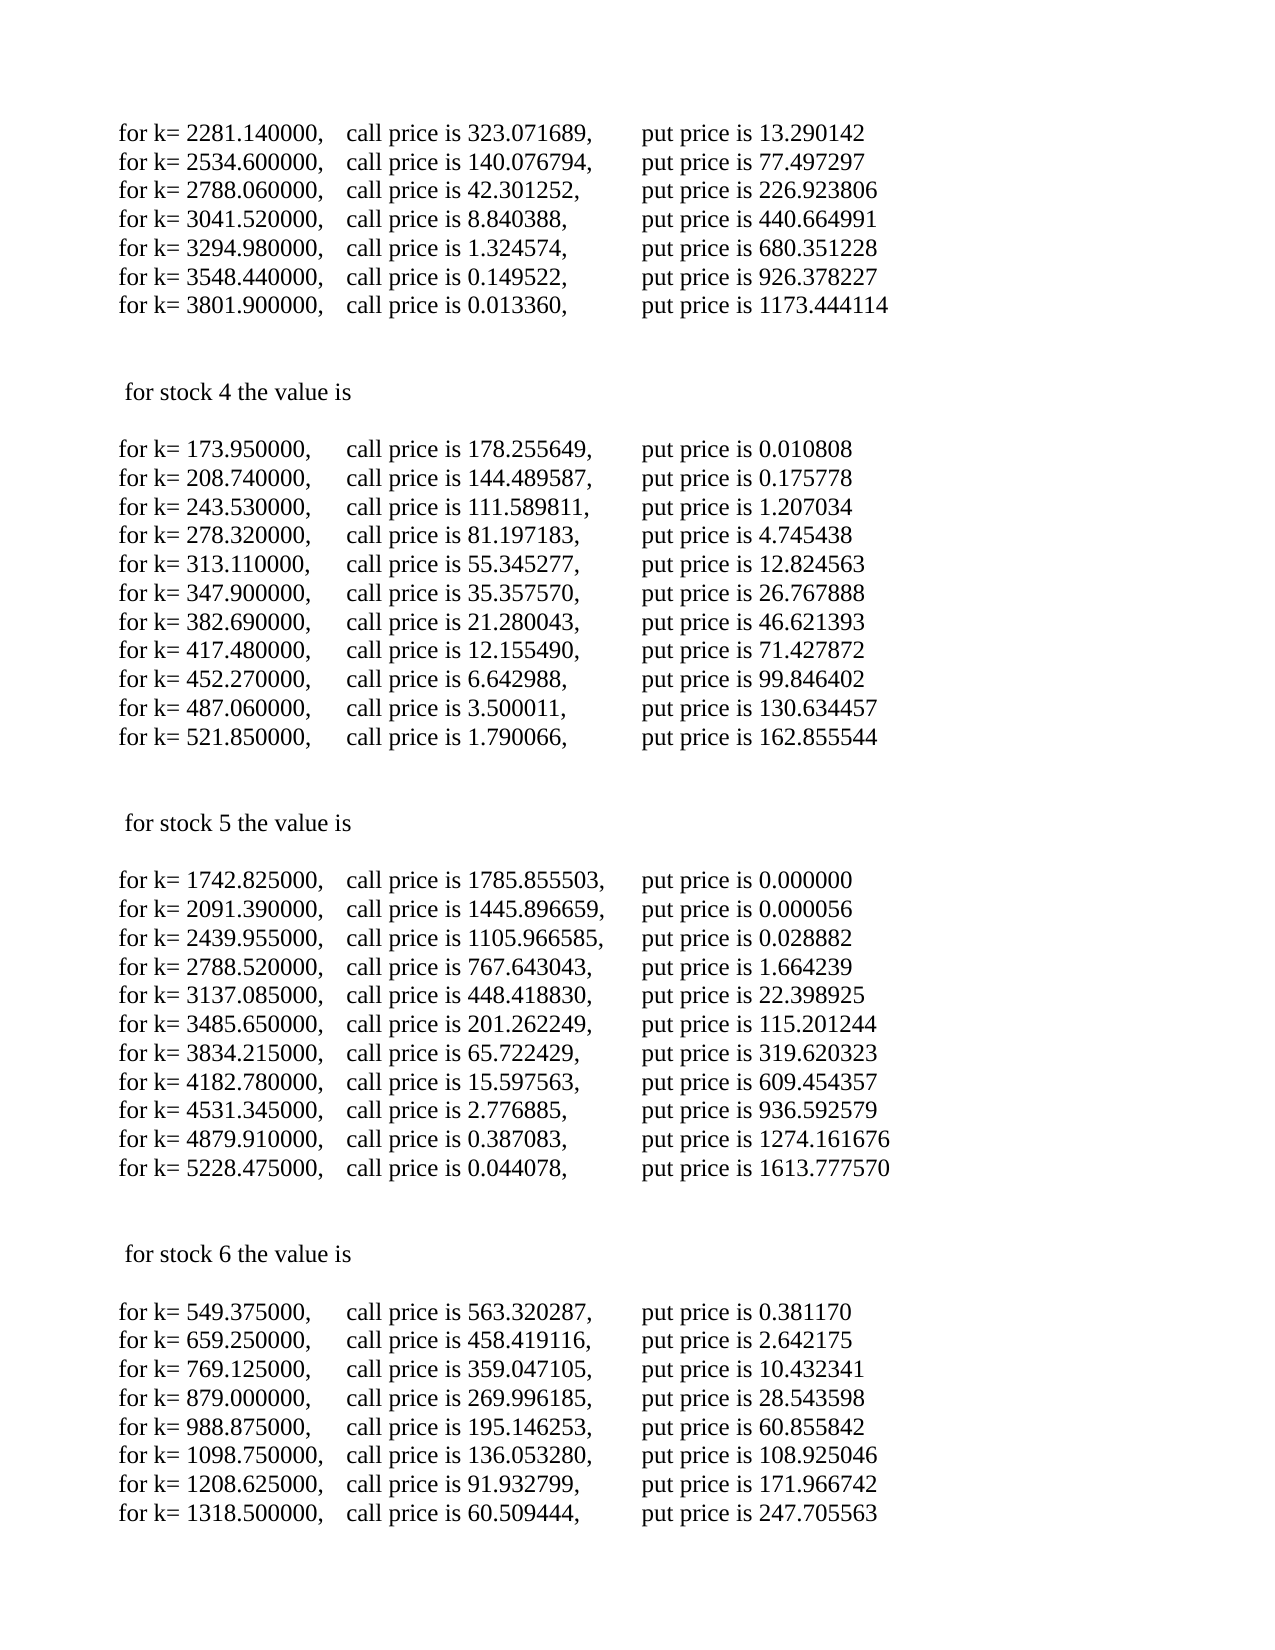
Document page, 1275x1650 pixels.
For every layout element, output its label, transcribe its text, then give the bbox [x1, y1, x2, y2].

text for k= 1318.500000, call price is 60.509444, put price is 247.705563 [118, 1498, 1157, 1527]
text for k= 2281.140000, call price is 323.071689, put price is 13.290142 [118, 118, 1157, 147]
text for k= 521.850000, call price is 1.790066, put price is 162.855544 [118, 722, 1157, 751]
text for k= 4182.780000, call price is 15.597563, put price is 609.454357 [118, 1067, 1157, 1096]
text for stock 6 the value is [118, 1239, 1157, 1268]
text for k= 3548.440000, call price is 0.149522, put price is 926.378227 [118, 262, 1157, 291]
text for k= 2534.600000, call price is 140.076794, put price is 77.497297 [118, 147, 1157, 176]
text for k= 4531.345000, call price is 2.776885, put price is 936.592579 [118, 1096, 1157, 1124]
text for k= 3041.520000, call price is 8.840388, put price is 440.664991 [118, 204, 1157, 233]
text for k= 988.875000, call price is 195.146253, put price is 60.855842 [118, 1412, 1157, 1441]
text for k= 3834.215000, call price is 65.722429, put price is 319.620323 [118, 1038, 1157, 1067]
text for k= 3137.085000, call price is 448.418830, put price is 22.398925 [118, 981, 1157, 1009]
text for k= 3801.900000, call price is 0.013360, put price is 1173.444114 [118, 291, 1157, 319]
text for k= 347.900000, call price is 35.357570, put price is 26.767888 [118, 578, 1157, 607]
text for k= 3485.650000, call price is 201.262249, put price is 115.201244 [118, 1009, 1157, 1038]
text for k= 382.690000, call price is 21.280043, put price is 46.621393 [118, 607, 1157, 636]
text for k= 417.480000, call price is 12.155490, put price is 71.427872 [118, 636, 1157, 664]
text for k= 1742.825000, call price is 1785.855503, put price is 0.000000 [118, 866, 1157, 894]
text for k= 487.060000, call price is 3.500011, put price is 130.634457 [118, 693, 1157, 722]
text for k= 2439.955000, call price is 1105.966585, put price is 0.028882 [118, 923, 1157, 952]
text for k= 4879.910000, call price is 0.387083, put price is 1274.161676 [118, 1124, 1157, 1153]
text for k= 208.740000, call price is 144.489587, put price is 0.175778 [118, 463, 1157, 492]
text for k= 243.530000, call price is 111.589811, put price is 1.207034 [118, 492, 1157, 521]
text for stock 5 the value is [118, 808, 1157, 837]
text for k= 879.000000, call price is 269.996185, put price is 28.543598 [118, 1383, 1157, 1412]
text for k= 1098.750000, call price is 136.053280, put price is 108.925046 [118, 1441, 1157, 1469]
text for k= 659.250000, call price is 458.419116, put price is 2.642175 [118, 1326, 1157, 1354]
text for k= 3294.980000, call price is 1.324574, put price is 680.351228 [118, 233, 1157, 262]
text for k= 452.270000, call price is 6.642988, put price is 99.846402 [118, 664, 1157, 693]
text for k= 2788.060000, call price is 42.301252, put price is 226.923806 [118, 176, 1157, 204]
text for k= 173.950000, call price is 178.255649, put price is 0.010808 [118, 434, 1157, 463]
text for k= 769.125000, call price is 359.047105, put price is 10.432341 [118, 1354, 1157, 1383]
text for k= 549.375000, call price is 563.320287, put price is 0.381170 [118, 1297, 1157, 1326]
text for k= 313.110000, call price is 55.345277, put price is 12.824563 [118, 549, 1157, 578]
text for k= 2091.390000, call price is 1445.896659, put price is 0.000056 [118, 894, 1157, 923]
text for k= 278.320000, call price is 81.197183, put price is 4.745438 [118, 521, 1157, 549]
text for k= 1208.625000, call price is 91.932799, put price is 171.966742 [118, 1469, 1157, 1498]
text for k= 2788.520000, call price is 767.643043, put price is 1.664239 [118, 952, 1157, 981]
text for k= 5228.475000, call price is 0.044078, put price is 1613.777570 [118, 1153, 1157, 1182]
text for stock 4 the value is [118, 377, 1157, 406]
